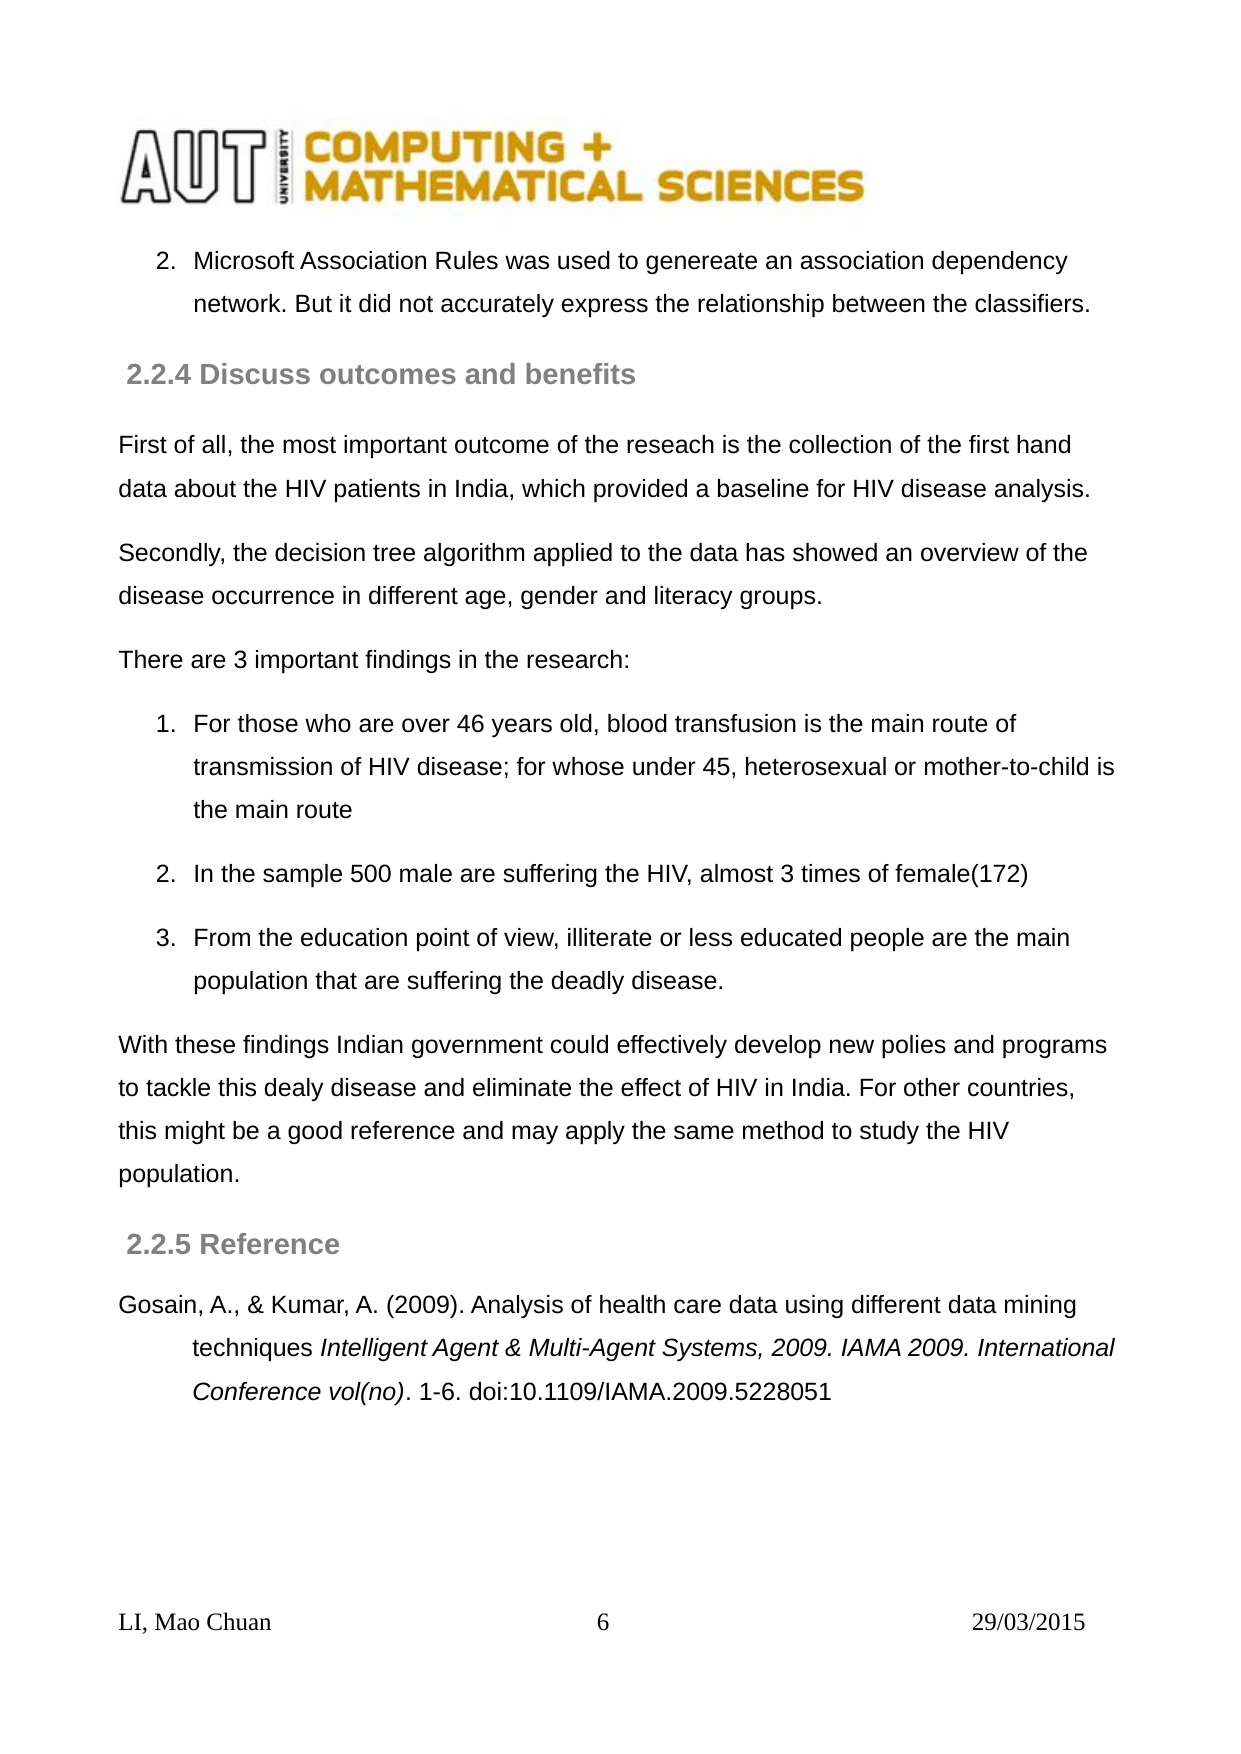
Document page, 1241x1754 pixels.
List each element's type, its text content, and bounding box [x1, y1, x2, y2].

text There are 3 important findings in the research: [118, 645, 1122, 673]
picture [118, 118, 883, 217]
text Gosain, A., & Kumar, A. (2009). Analysis of health care data using different data mining techniques Intelligent Agent & Multi-Agent Systems, 2009. IAMA 2009. International Conference vol(no). 1-6. doi:10.1109/IAMA.2009.5228051 [118, 1290, 1122, 1405]
text With these findings Indian government could effectively develop new polies and programs to tackle this dealy disease and eliminate the effect of HIV in India. For other countries, this might be a good reference and may apply the same method to study the HIV population. [118, 1030, 1122, 1188]
text Secondly, the decision tree algorithm applied to the data has showed an overview of the disease occurrence in different age, gender and literacy groups. [118, 538, 1122, 609]
list From the education point of view, illiterate or less educated people are the main population that are suffering the deadly disease. [156, 923, 1122, 995]
text First of all, the most important outcome of the reseach is the collection of the first hand data about the HIV patients in India, which provided a baseline for HIV disease analysis. [118, 431, 1122, 502]
list In the sample 500 male are suffering the HIV, almost 3 times of female(172) [156, 859, 1122, 888]
list For those who are over 46 years old, blood transfusion is the main route of transmission of HIV disease; for whose under 45, heterosexual or mother-to-child is the main route [156, 709, 1122, 824]
subtitle Reference [118, 1227, 1122, 1261]
list Microsoft Association Rules was used to genereate an association dependency network. But it did not accurately express the relationship between the classifiers. [156, 246, 1122, 318]
subtitle Discuss outcomes and benefits [118, 357, 1122, 391]
